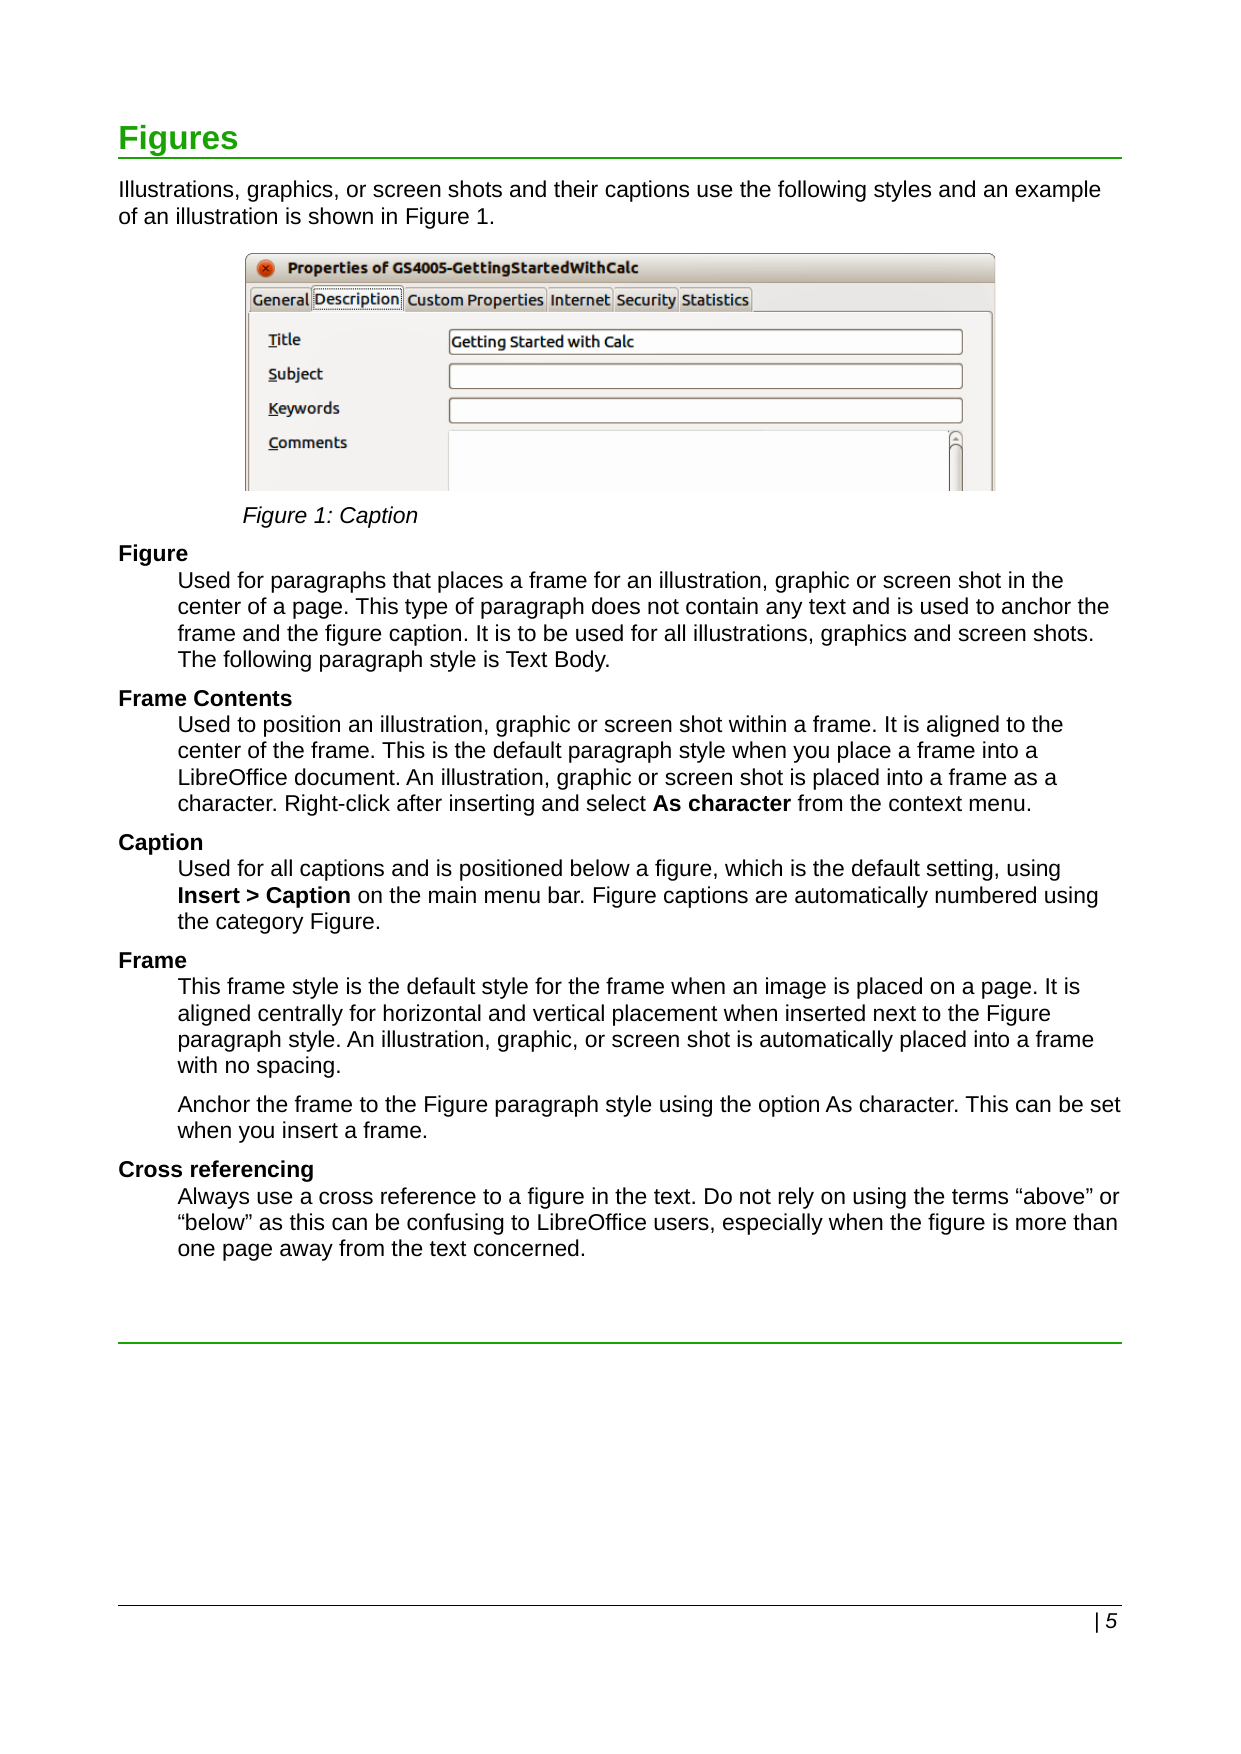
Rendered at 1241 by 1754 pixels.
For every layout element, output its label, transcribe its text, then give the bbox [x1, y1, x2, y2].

text This frame style is the default style for the frame when an image is placed on a page. It is aligned centrally for horizontal and vertical placement when inserted next to the Figure paragraph style. An illustration, graphic, or screen shot is automatically placed into a frame with no spacing. [177, 973, 1122, 1079]
text Used for all captions and is positioned below a figure, which is the default setting, using Insert > Caption on the main menu bar. Figure captions are automatically numbered using the category Figure. [177, 855, 1122, 934]
picture [245, 253, 995, 491]
text Figure [118, 540, 1122, 567]
text Used to position an illustration, graphic or screen shot within a frame. It is aligned to the center of the frame. This is the default paragraph style when you place a frame into a LibreOffice document. An illustration, graphic or screen shot is placed into a frame as a character. Right-click after inserting and select As character from the context menu. [177, 711, 1122, 816]
text Frame [118, 947, 1122, 973]
text Anchor the frame to the Figure paragraph style using the option As character. This can be set when you insert a frame. [177, 1091, 1122, 1144]
text Cross referencing [118, 1156, 1122, 1183]
text Frame Contents [118, 685, 1122, 711]
subtitle Figures [118, 118, 1122, 157]
text Figure 1: Caption [242, 502, 998, 528]
text Used for paragraphs that places a frame for an illustration, graphic or screen shot in the center of a page. This type of paragraph does not contain any text and is used to anchor the frame and the figure caption. It is to be used for all illustrations, graphics and screen shots. The following paragraph style is Text Body. [177, 567, 1122, 672]
text Illustrations, graphics, or screen shots and their captions use the following styles and an example of an illustration is shown in Figure 1. [118, 176, 1122, 229]
text Caption [118, 829, 1122, 855]
text Always use a cross reference to a figure in the text. Do not rely on using the terms “above” or “below” as this can be confusing to LibreOffice users, especially when the figure is more than one page away from the text concerned. [177, 1183, 1122, 1262]
